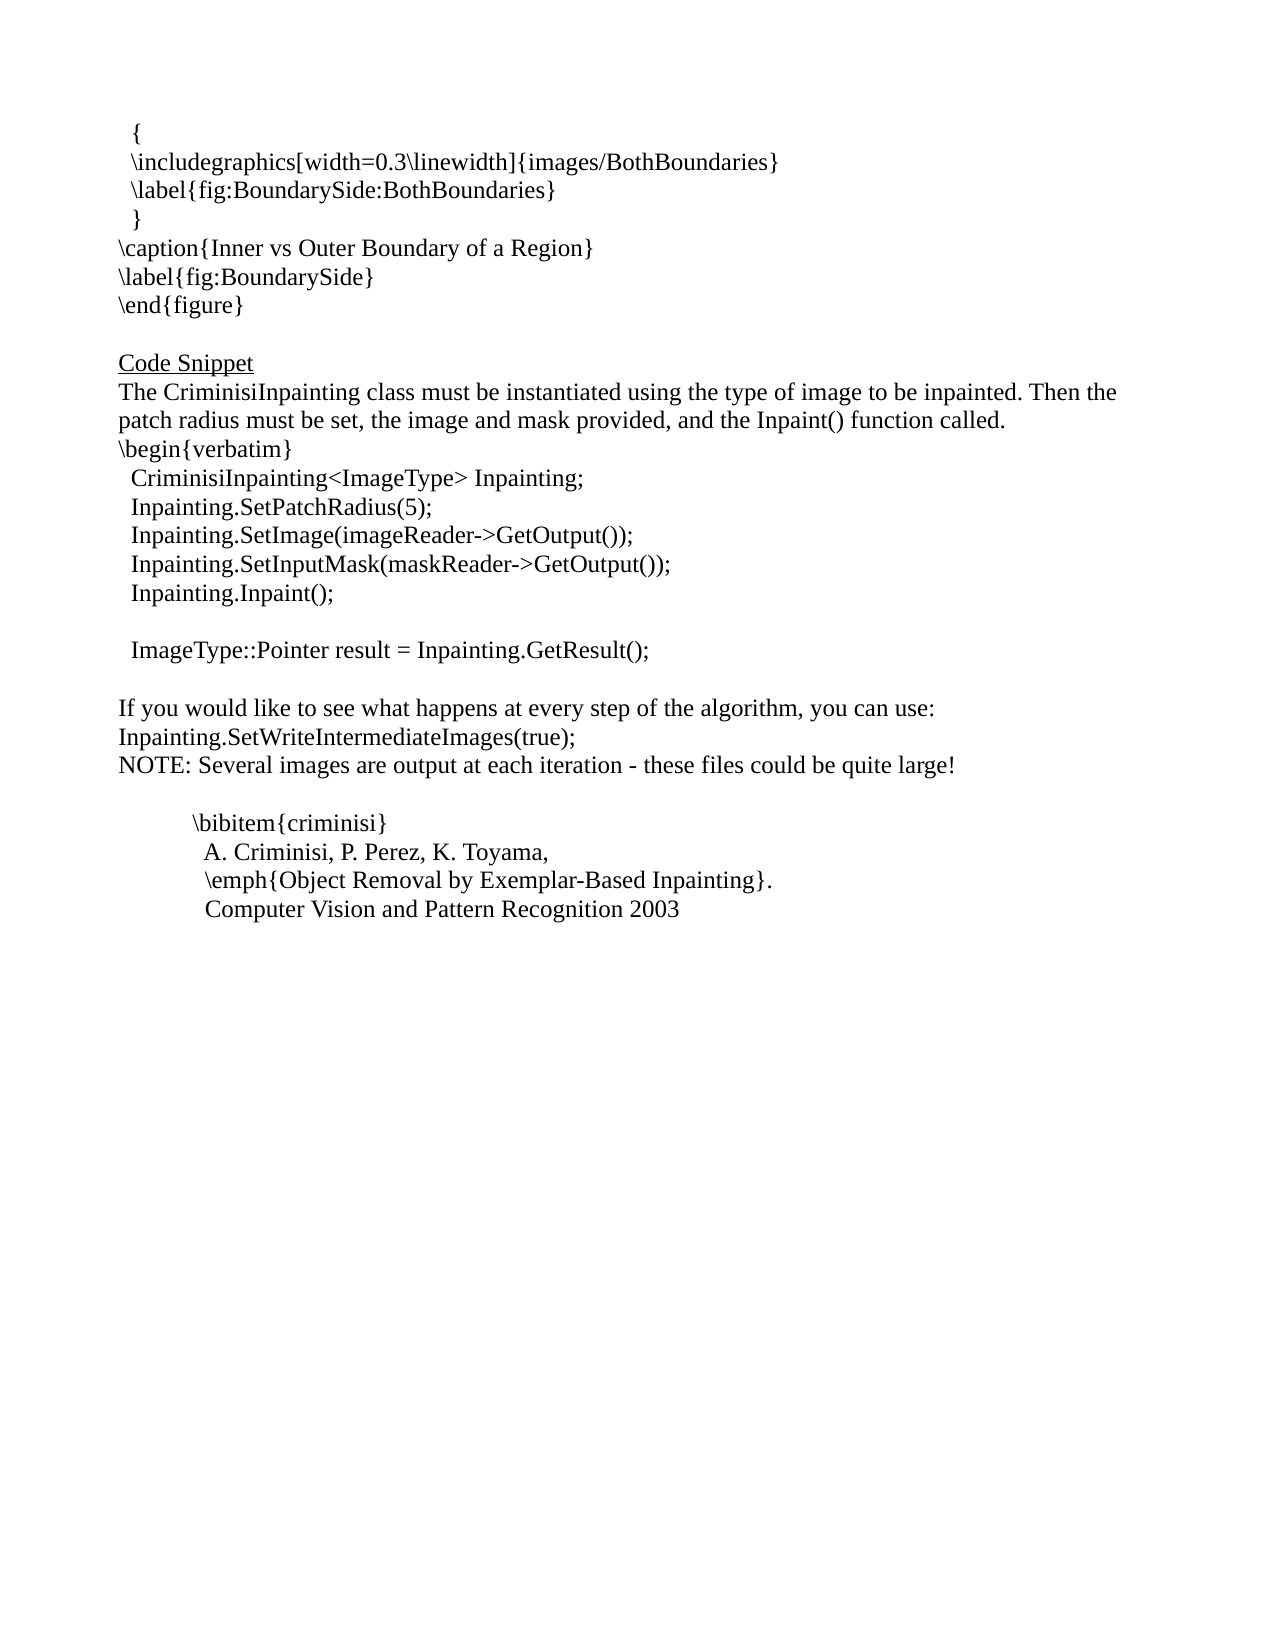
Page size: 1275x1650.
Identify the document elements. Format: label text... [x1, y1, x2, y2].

text Inpainting.SetWriteIntermediateImages(true); [118, 722, 1157, 751]
text Inpainting.SetInputMask(maskReader->GetOutput()); [118, 549, 1157, 578]
text \bibitem{criminisi} [118, 808, 1157, 837]
text CriminisiInpainting<ImageType> Inpainting; [118, 463, 1157, 492]
text \label{fig:BoundarySide:BothBoundaries} [118, 176, 1157, 204]
text \begin{verbatim} [118, 434, 1157, 463]
text Computer Vision and Pattern Recognition 2003 [118, 894, 1157, 923]
text \end{figure} [118, 291, 1157, 319]
text \includegraphics[width=0.3\linewidth]{images/BothBoundaries} [118, 147, 1157, 176]
text The CriminisiInpainting class must be instantiated using the type of image to be inpainted. Then the [118, 377, 1157, 406]
text Inpainting.SetPatchRadius(5); [118, 492, 1157, 521]
text patch radius must be set, the image and mask provided, and the Inpaint() function called. [118, 406, 1157, 434]
text Inpainting.SetImage(imageReader->GetOutput()); [118, 521, 1157, 549]
text If you would like to see what happens at every step of the algorithm, you can use: [118, 693, 1157, 722]
text } [118, 204, 1157, 233]
text \caption{Inner vs Outer Boundary of a Region} [118, 233, 1157, 262]
text NOTE: Several images are output at each iteration - these files could be quite large! [118, 751, 1157, 779]
text Code Snippet [118, 348, 1157, 377]
text Inpainting.Inpaint(); [118, 578, 1157, 607]
text \emph{Object Removal by Exemplar-Based Inpainting}. [118, 866, 1157, 894]
text ImageType::Pointer result = Inpainting.GetResult(); [118, 636, 1157, 664]
text \label{fig:BoundarySide} [118, 262, 1157, 291]
text A. Criminisi, P. Perez, K. Toyama, [118, 837, 1157, 866]
text { [118, 118, 1157, 147]
